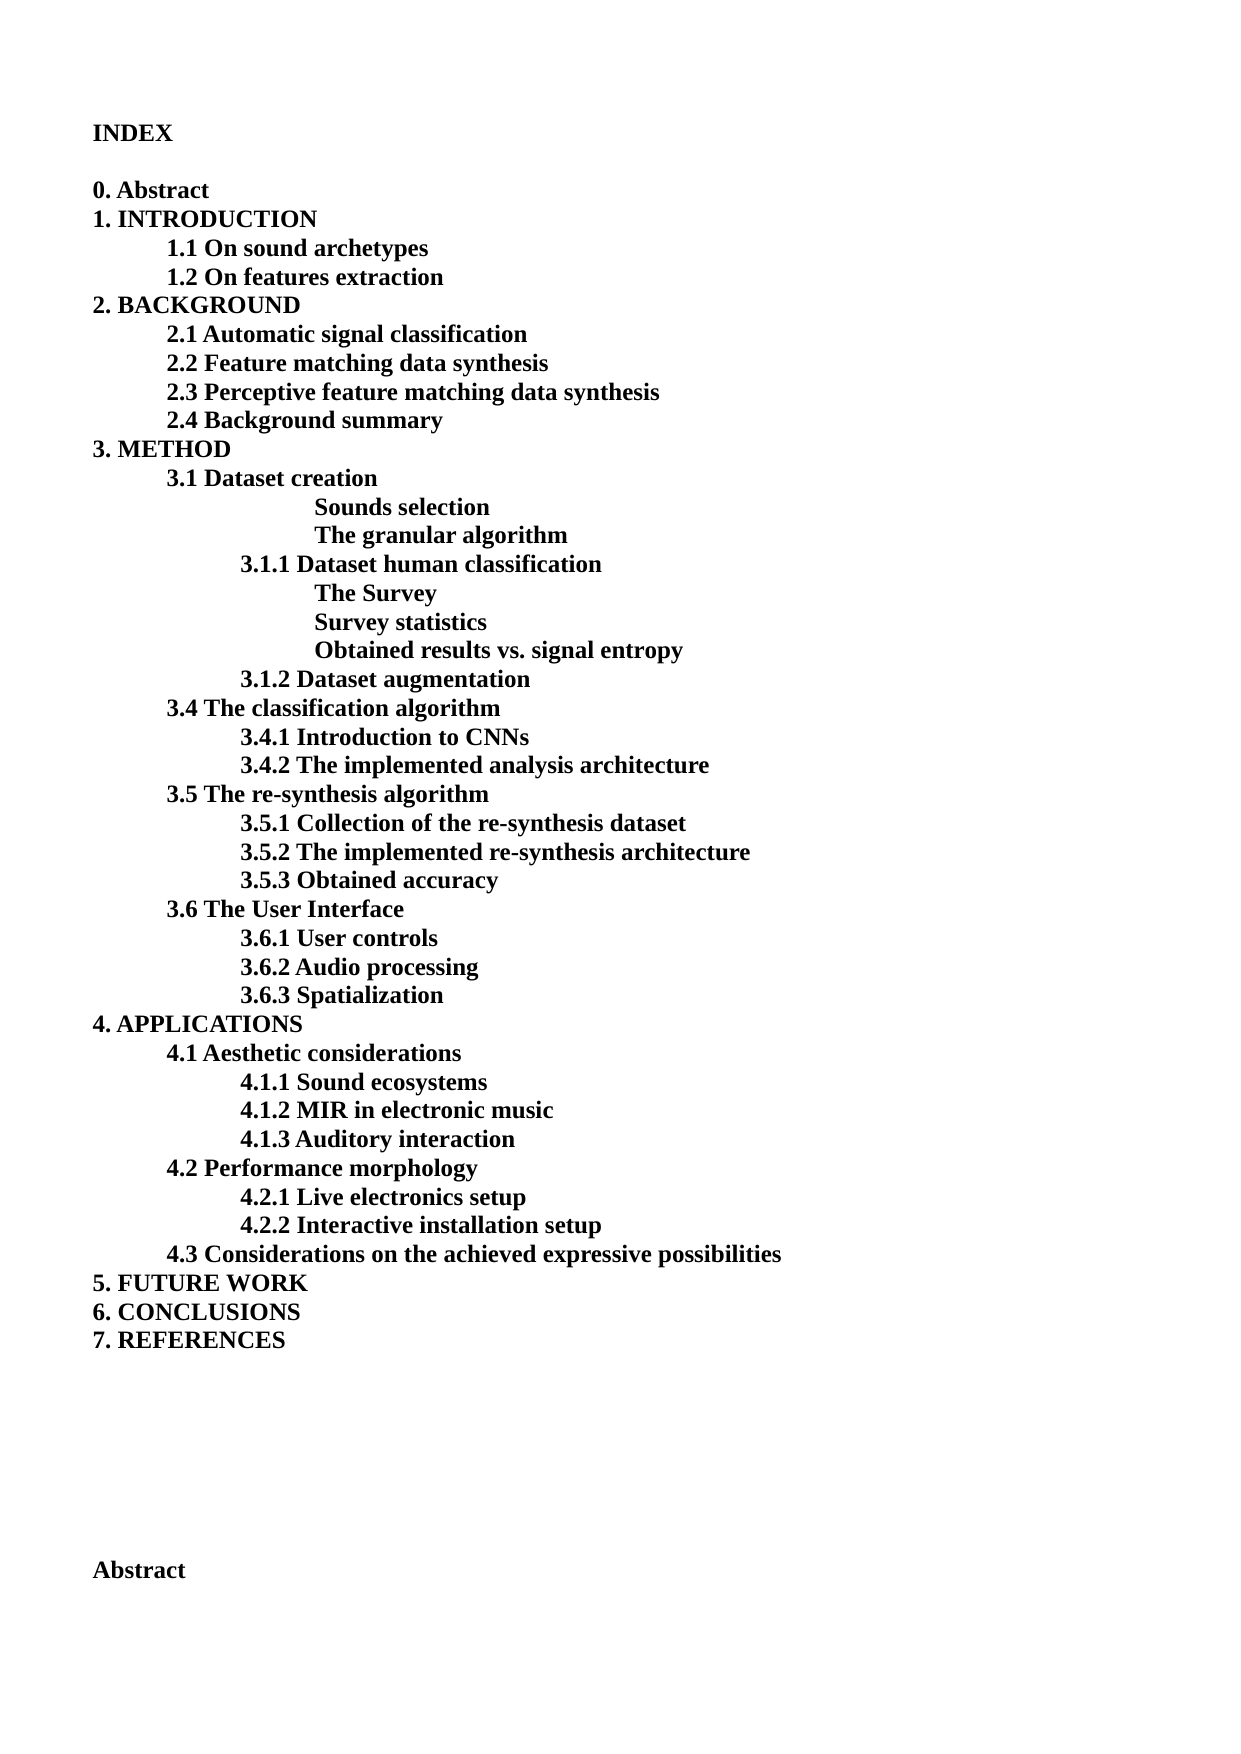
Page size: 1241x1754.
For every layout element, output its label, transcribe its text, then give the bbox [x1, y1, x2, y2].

text 3.5.1 Collection of the re-synthesis dataset [92, 808, 1160, 837]
text 4.1.3 Auditory interaction [92, 1124, 1160, 1153]
text 3.1.1 Dataset human classification [92, 549, 1160, 578]
text 3.5.2 The implemented re-synthesis architecture [92, 837, 1160, 866]
text 4.2 Performance morphology [92, 1153, 1160, 1182]
text The Survey [92, 578, 1160, 607]
text 4.1.1 Sound ecosystems [92, 1067, 1160, 1096]
text 3.1 Dataset creation [92, 463, 1160, 492]
text 4.1 Aesthetic considerations [92, 1038, 1160, 1067]
text 4. APPLICATIONS [92, 1009, 1160, 1038]
text Obtained results vs. signal entropy [92, 636, 1160, 664]
text The granular algorithm [92, 521, 1160, 549]
text 3.6.3 Spatialization [92, 981, 1160, 1009]
text 3.4.2 The implemented analysis architecture [92, 751, 1160, 779]
text 0. Abstract [92, 176, 1160, 204]
text 5. FUTURE WORK [92, 1268, 1160, 1297]
text 3.1.2 Dataset augmentation [92, 664, 1160, 693]
text 3.5.3 Obtained accuracy [92, 866, 1160, 894]
text 2.2 Feature matching data synthesis [92, 348, 1160, 377]
text 3.6 The User Interface [92, 894, 1160, 923]
text 3.5 The re-synthesis algorithm [92, 779, 1160, 808]
text 4.1.2 MIR in electronic music [92, 1096, 1160, 1124]
text INDEX [92, 118, 1160, 147]
text 3.4.1 Introduction to CNNs [92, 722, 1160, 751]
text Abstract [92, 1556, 1160, 1584]
text 2.3 Perceptive feature matching data synthesis [92, 377, 1160, 406]
text 4.3 Considerations on the achieved expressive possibilities [92, 1239, 1160, 1268]
text 1.2 On features extraction [92, 262, 1160, 291]
text 1.1 On sound archetypes [92, 233, 1160, 262]
text 7. REFERENCES [92, 1326, 1160, 1354]
text 6. CONCLUSIONS [92, 1297, 1160, 1326]
text Sounds selection [92, 492, 1160, 521]
text 4.2.1 Live electronics setup [92, 1182, 1160, 1211]
text 2. BACKGROUND [92, 291, 1160, 319]
text 2.1 Automatic signal classification [92, 319, 1160, 348]
text 3.6.2 Audio processing [92, 952, 1160, 981]
text 2.4 Background summary [92, 406, 1160, 434]
text 1. INTRODUCTION [92, 204, 1160, 233]
text 3.4 The classification algorithm [92, 693, 1160, 722]
text Survey statistics [92, 607, 1160, 636]
text 4.2.2 Interactive installation setup [92, 1211, 1160, 1239]
text 3. METHOD [92, 434, 1160, 463]
text 3.6.1 User controls [92, 923, 1160, 952]
